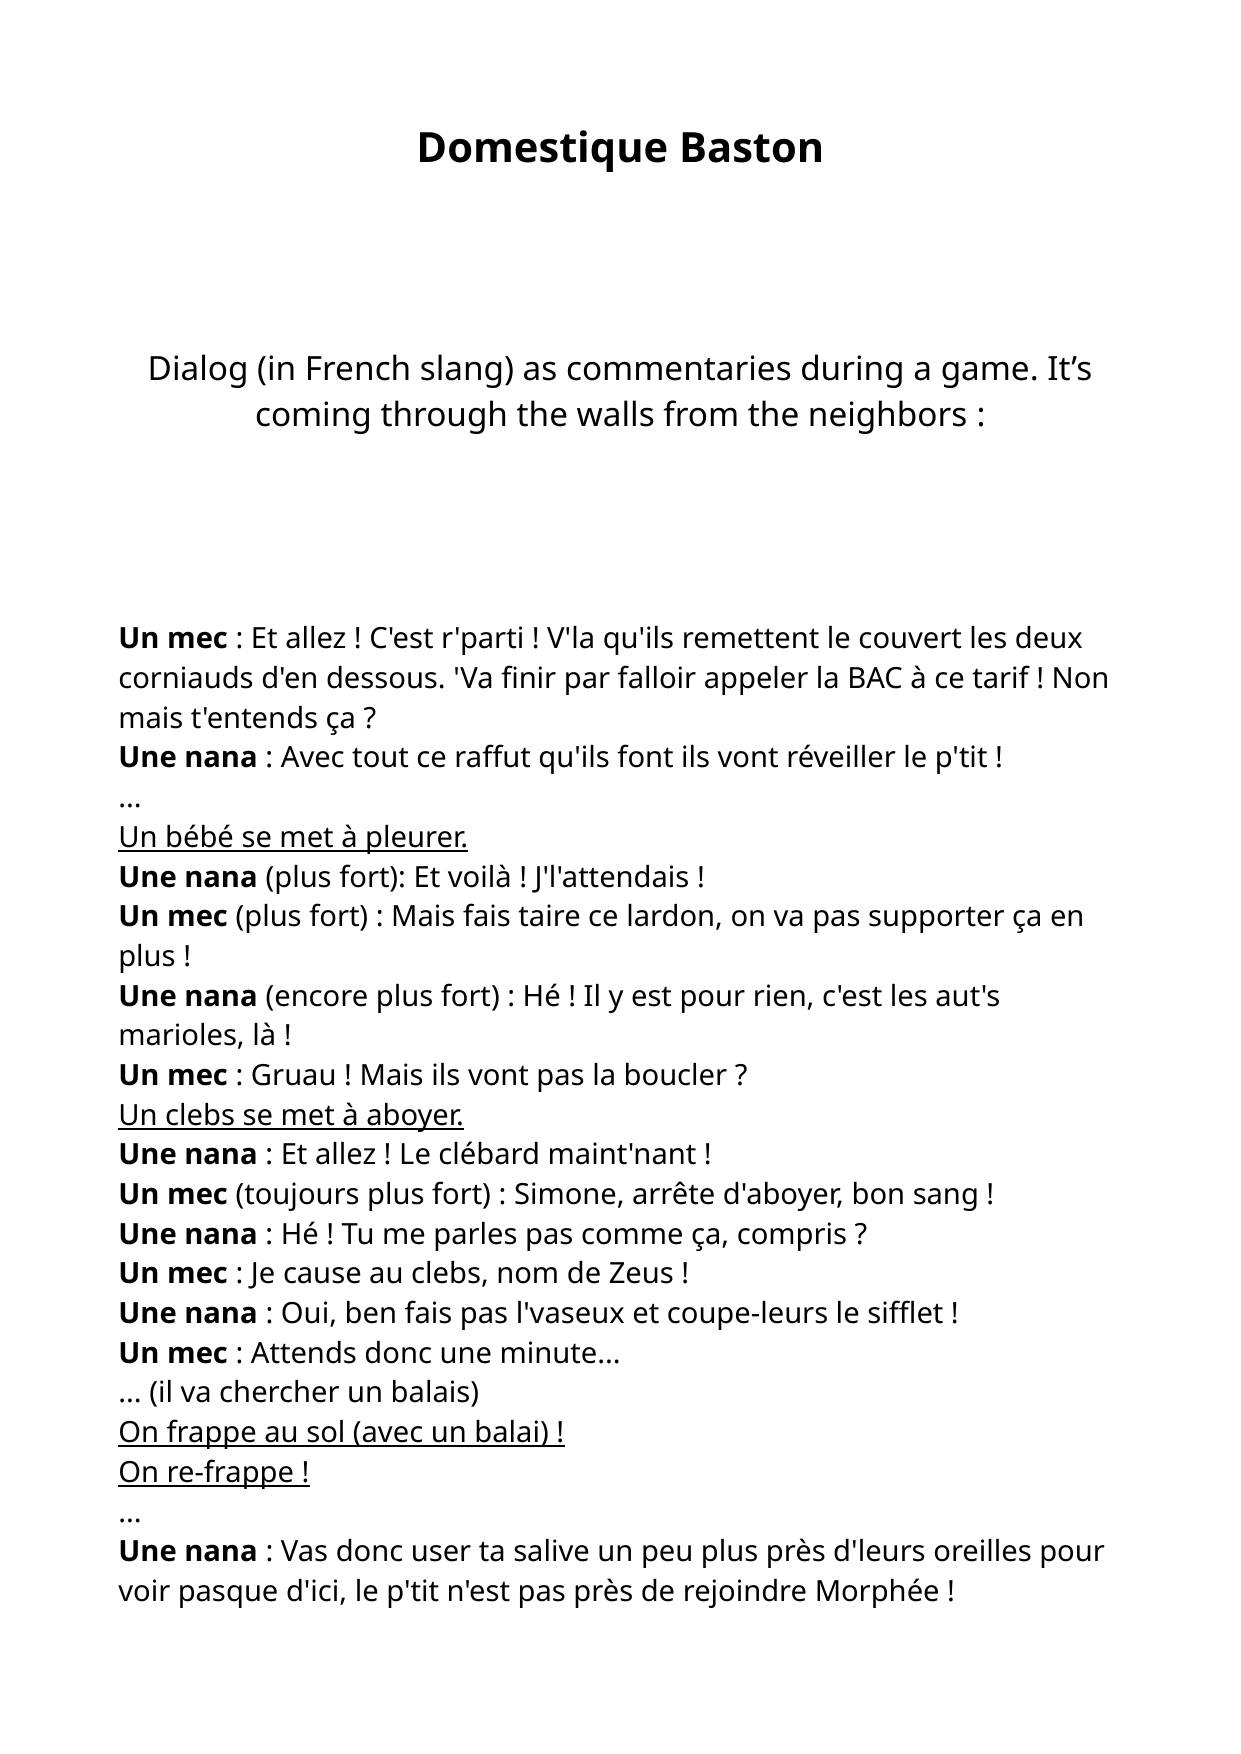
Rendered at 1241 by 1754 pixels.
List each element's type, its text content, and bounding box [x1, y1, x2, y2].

text Une nana : Hé ! Tu me parles pas comme ça, compris ? [118, 1213, 1122, 1253]
text Un mec : Je cause au clebs, nom de Zeus ! [118, 1253, 1122, 1292]
text Un clebs se met à aboyer. [118, 1094, 1122, 1134]
text Une nana : Vas donc user ta salive un peu plus près d'leurs oreilles pour voir pasque d'ici, le p'tit n'est pas près de rejoindre Morphée ! [118, 1531, 1122, 1610]
text Un mec : Attends donc une minute... [118, 1332, 1122, 1372]
text ... (il va chercher un balais) [118, 1372, 1122, 1411]
text Un mec : Et allez ! C'est r'parti ! V'la qu'ils remettent le couvert les deux corniauds d'en dessous. 'Va finir par falloir appeler la BAC à ce tarif ! Non mais t'entends ça ? [118, 618, 1122, 737]
text Domestique Baston [118, 118, 1122, 175]
text On re-frappe ! [118, 1451, 1122, 1491]
text Un mec (toujours plus fort) : Simone, arrête d'aboyer, bon sang ! [118, 1173, 1122, 1213]
text Une nana : Oui, ben fais pas l'vaseux et coupe-leurs le sifflet ! [118, 1292, 1122, 1332]
text On frappe au sol (avec un balai) ! [118, 1411, 1122, 1451]
text Une nana : Et allez ! Le clébard maint'nant ! [118, 1134, 1122, 1173]
text Un bébé se met à pleurer. [118, 816, 1122, 856]
text Un mec : Gruau ! Mais ils vont pas la boucler ? [118, 1054, 1122, 1094]
text ... [118, 1491, 1122, 1531]
text Une nana (encore plus fort) : Hé ! Il y est pour rien, c'est les aut's marioles, là ! [118, 975, 1122, 1054]
text Un mec (plus fort) : Mais fais taire ce lardon, on va pas supporter ça en plus ! [118, 896, 1122, 975]
text Dialog (in French slang) as commentaries during a game. It’s coming through the walls from the neighbors : [118, 345, 1122, 436]
text ... [118, 776, 1122, 816]
text Une nana : Avec tout ce raffut qu'ils font ils vont réveiller le p'tit ! [118, 737, 1122, 776]
text Une nana (plus fort): Et voilà ! J'l'attendais ! [118, 856, 1122, 896]
